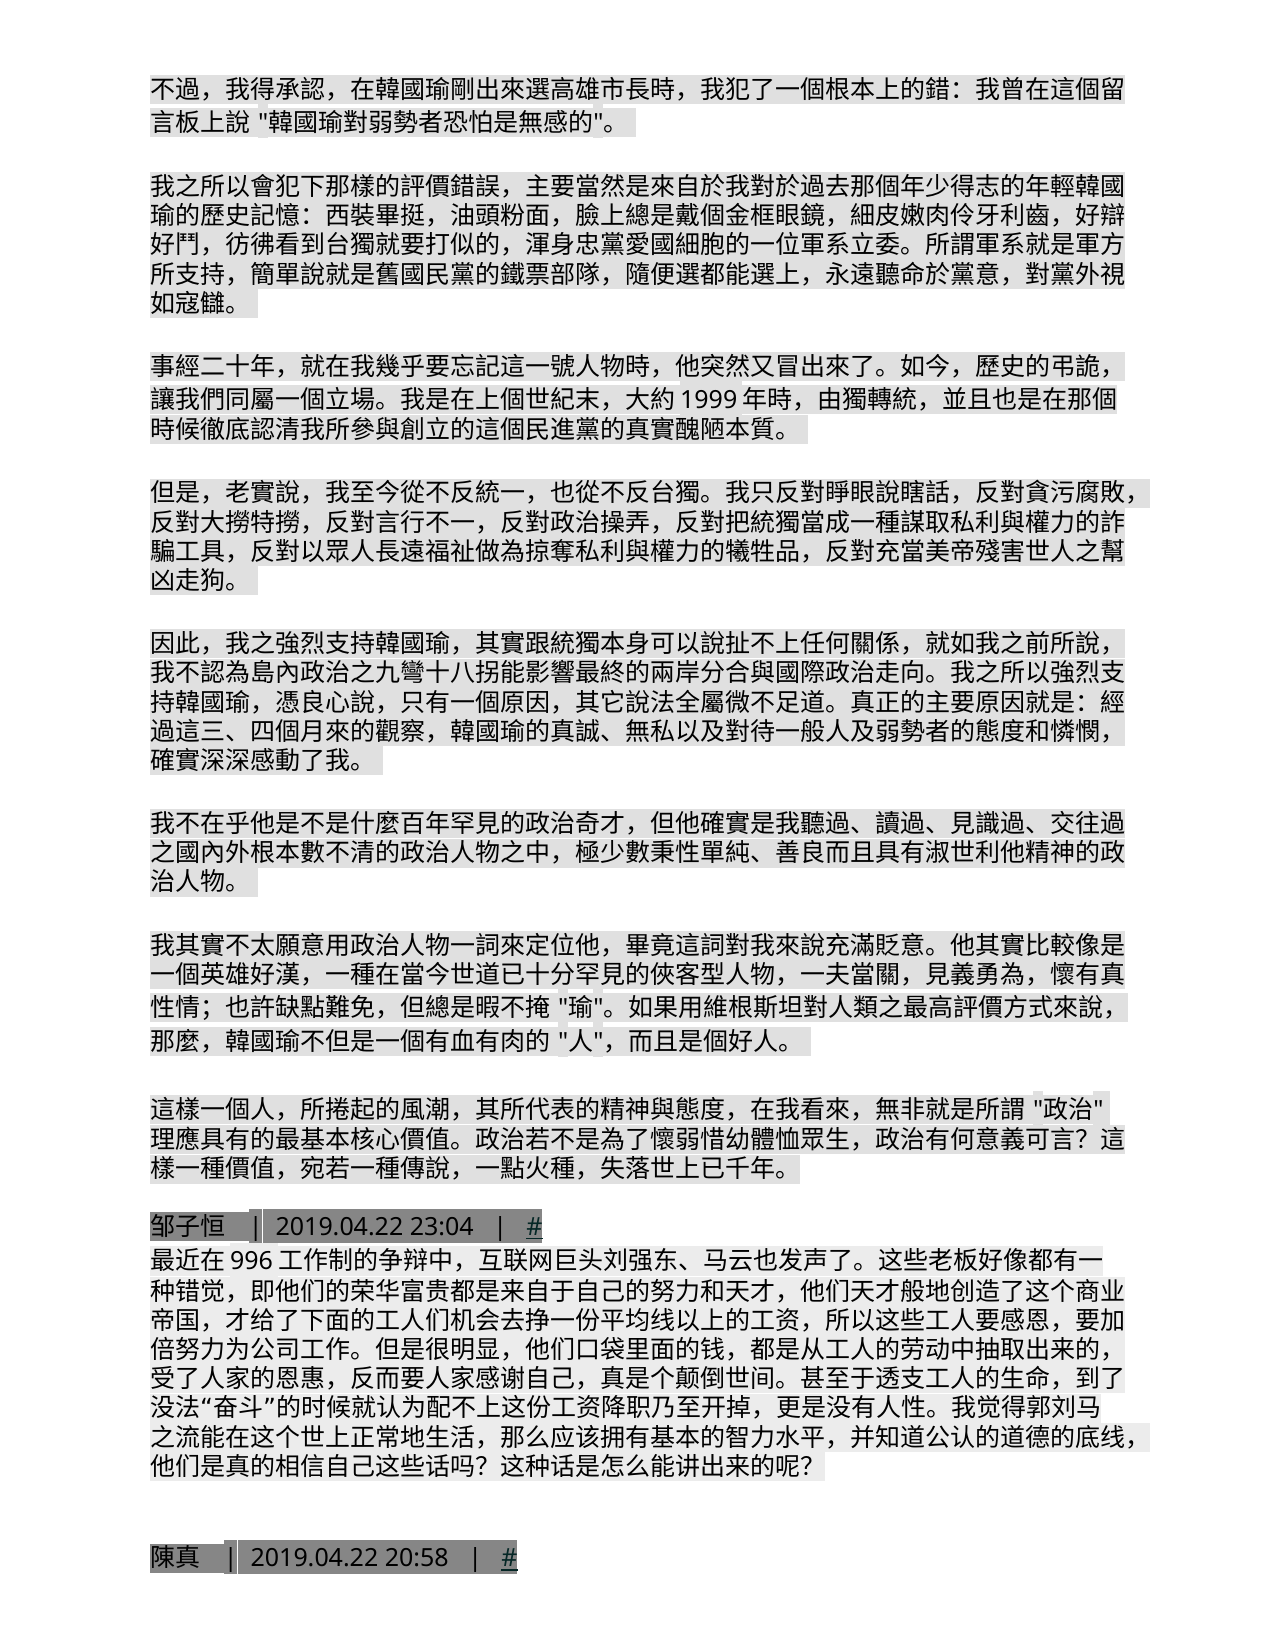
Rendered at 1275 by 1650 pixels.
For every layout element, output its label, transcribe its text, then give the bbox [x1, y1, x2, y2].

text 邹子恒 | 2019.04.22 23:04 | # [150, 1209, 1125, 1243]
text 卡韓政變(19)：一種傳說，一點火種 陳真2019. 04. 23 因為寫東西快，黨外時曾經替許多黨外候選人寫過文宣，不過都是被動，都是別人來找我幫忙我才寫。記憶中，唯 "二" 兩次例外是我主動幫忙，一是幫林弘宣的太太林黎琤，一是幫陳定南。 雖然有如此多次助選經驗，但我從來不認為選舉有多大的重要性。這次總統大選當然也不例外。江河千迴百轉，終究得飛奔大海，兩岸終究得統一，多那三轉，少那五曲，不影響最後結局。在這個意義上，島內政治如何，不過茶壺裏的風暴，無關大局--儘管我始終相信韓流在相當程度上將影響島內一定的禍福榮枯。 但在另一個意義上，韓國瑜及其所代表的精神卻意義重大。我不想用一種缺乏一己情感的學院派方式講這事情，只能說，這樣一種精神長在我心，我就算死一百次一千次也絕不會背棄它。 不過，我得承認，在韓國瑜剛出來選高雄市長時，我犯了一個根本上的錯：我曾在這個留言板上說 "韓國瑜對弱勢者恐怕是無感的"。 我之所以會犯下那樣的評價錯誤，主要當然是來自於我對於過去那個年少得志的年輕韓國瑜的歷史記憶：西裝畢挺，油頭粉面，臉上總是戴個金框眼鏡，細皮嫩肉伶牙利齒，好辯好鬥，彷彿看到台獨就要打似的，渾身忠黨愛國細胞的一位軍系立委。所謂軍系就是軍方所支持，簡單說就是舊國民黨的鐵票部隊，隨便選都能選上，永遠聽命於黨意，對黨外視如寇讎。 事經二十年，就在我幾乎要忘記這一號人物時，他突然又冒出來了。如今，歷史的弔詭，讓我們同屬一個立場。我是在上個世紀末，大約1999年時，由獨轉統，並且也是在那個時候徹底認清我所參與創立的這個民進黨的真實醜陋本質。 但是，老實說，我至今從不反統一，也從不反台獨。我只反對睜眼說瞎話，反對貪污腐敗，反對大撈特撈，反對言行不一，反對政治操弄，反對把統獨當成一種謀取私利與權力的詐騙工具，反對以眾人長遠福祉做為掠奪私利與權力的犧牲品，反對充當美帝殘害世人之幫凶走狗。 因此，我之強烈支持韓國瑜，其實跟統獨本身可以說扯不上任何關係，就如我之前所說，我不認為島內政治之九彎十八拐能影響最終的兩岸分合與國際政治走向。我之所以強烈支持韓國瑜，憑良心說，只有一個原因，其它說法全屬微不足道。真正的主要原因就是：經過這三、四個月來的觀察，韓國瑜的真誠、無私以及對待一般人及弱勢者的態度和憐憫，確實深深感動了我。 我不在乎他是不是什麼百年罕見的政治奇才，但他確實是我聽過、讀過、見識過、交往過之國內外根本數不清的政治人物之中，極少數秉性單純、善良而且具有淑世利他精神的政治人物。 我其實不太願意用政治人物一詞來定位他，畢竟這詞對我來說充滿貶意。他其實比較像是一個英雄好漢，一種在當今世道已十分罕見的俠客型人物，一夫當關，見義勇為，懷有真性情；也許缺點難免，但總是暇不掩 "瑜"。如果用維根斯坦對人類之最高評價方式來說，那麼，韓國瑜不但是一個有血有肉的 "人"，而且是個好人。 這樣一個人，所捲起的風潮，其所代表的精神與態度，在我看來，無非就是所謂 "政治" 理應具有的最基本核心價值。政治若不是為了懷弱惜幼體恤眾生，政治有何意義可言？這樣一種價值，宛若一種傳說，一點火種，失落世上已千年。 [150, 75, 1125, 1184]
text 陳真 | 2019.04.22 20:58 | # [150, 1540, 1125, 1574]
text 最近在996工作制的争辩中，互联网巨头刘强东、马云也发声了。这些老板好像都有一种错觉，即他们的荣华富贵都是来自于自己的努力和天才，他们天才般地创造了这个商业帝国，才给了下面的工人们机会去挣一份平均线以上的工资，所以这些工人要感恩，要加倍努力为公司工作。但是很明显，他们口袋里面的钱，都是从工人的劳动中抽取出来的，受了人家的恩惠，反而要人家感谢自己，真是个颠倒世间。甚至于透支工人的生命，到了没法“奋斗”的时候就认为配不上这份工资降职乃至开掉，更是没有人性。我觉得郭刘马之流能在这个世上正常地生活，那么应该拥有基本的智力水平，并知道公认的道德的底线，他们是真的相信自己这些话吗？这种话是怎么能讲出来的呢？ [150, 1243, 1125, 1481]
